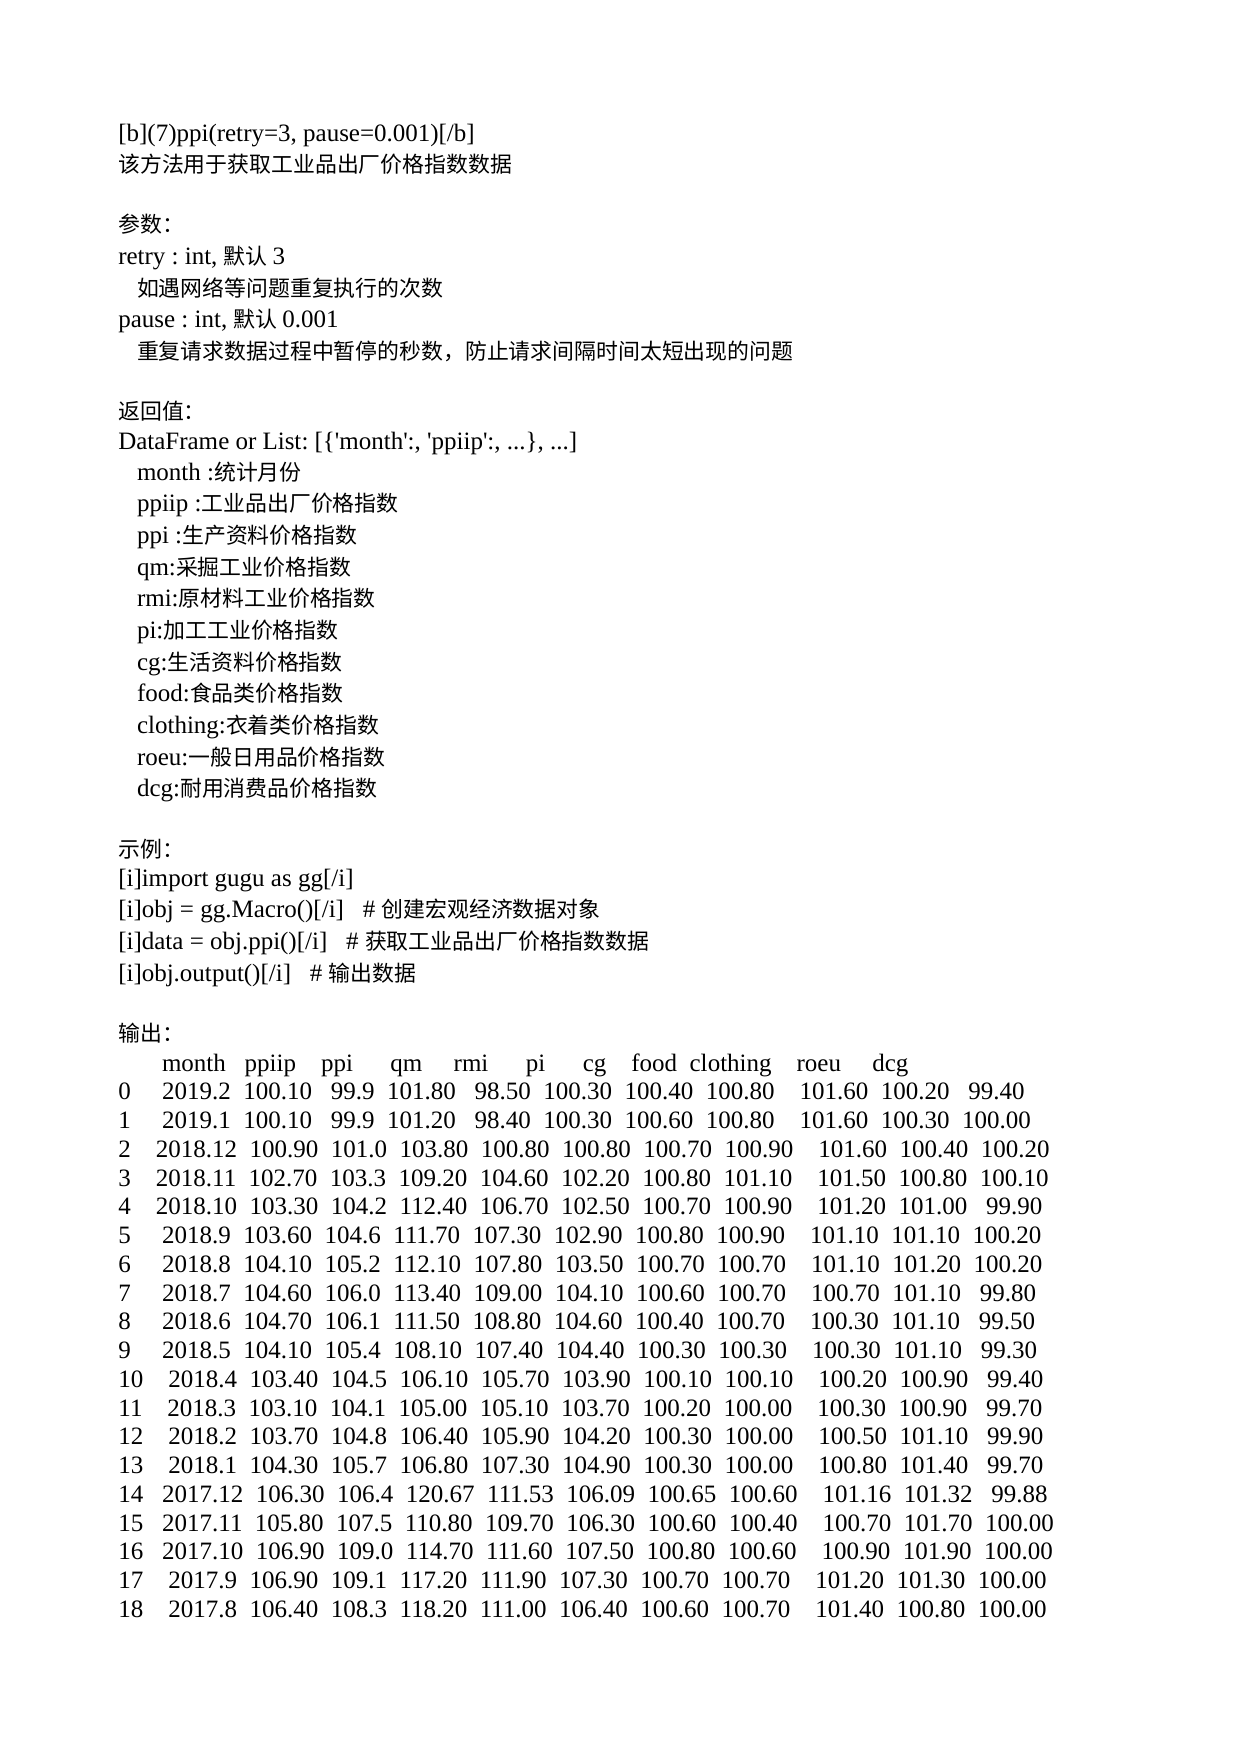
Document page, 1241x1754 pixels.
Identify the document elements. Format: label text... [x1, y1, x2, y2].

text ppi :生产资料价格指数 [118, 518, 1122, 550]
text 参数： [118, 207, 1122, 239]
text clothing:衣着类价格指数 [118, 708, 1122, 740]
text 输出： [118, 1016, 1122, 1048]
text 17 2017.9 106.90 109.1 117.20 111.90 107.30 100.70 100.70 101.20 101.30 100.00 [118, 1565, 1122, 1594]
text 8 2018.6 104.70 106.1 111.50 108.80 104.60 100.40 100.70 100.30 101.10 99.50 [118, 1306, 1122, 1335]
text rmi:原材料工业价格指数 [118, 581, 1122, 613]
text 4 2018.10 103.30 104.2 112.40 106.70 102.50 100.70 100.90 101.20 101.00 99.90 [118, 1191, 1122, 1220]
text retry : int, 默认 3 [118, 239, 1122, 271]
text 16 2017.10 106.90 109.0 114.70 111.60 107.50 100.80 100.60 100.90 101.90 100.00 [118, 1536, 1122, 1565]
text 7 2018.7 104.60 106.0 113.40 109.00 104.10 100.60 100.70 100.70 101.10 99.80 [118, 1278, 1122, 1306]
text 重复请求数据过程中暂停的秒数，防止请求间隔时间太短出现的问题 [118, 334, 1122, 366]
text 1 2019.1 100.10 99.9 101.20 98.40 100.30 100.60 100.80 101.60 100.30 100.00 [118, 1105, 1122, 1134]
text [i]data = obj.ppi()[/i] # 获取工业品出厂价格指数数据 [118, 924, 1122, 956]
text cg:生活资料价格指数 [118, 645, 1122, 676]
text qm:采掘工业价格指数 [118, 550, 1122, 581]
text 5 2018.9 103.60 104.6 111.70 107.30 102.90 100.80 100.90 101.10 101.10 100.20 [118, 1220, 1122, 1249]
text 如遇网络等问题重复执行的次数 [118, 271, 1122, 302]
text roeu:一般日用品价格指数 [118, 740, 1122, 771]
text 11 2018.3 103.10 104.1 105.00 105.10 103.70 100.20 100.00 100.30 100.90 99.70 [118, 1393, 1122, 1421]
text 12 2018.2 103.70 104.8 106.40 105.90 104.20 100.30 100.00 100.50 101.10 99.90 [118, 1421, 1122, 1450]
text [i]obj = gg.Macro()[/i] # 创建宏观经济数据对象 [118, 892, 1122, 924]
text 该方法用于获取工业品出厂价格指数数据 [118, 147, 1122, 178]
text 14 2017.12 106.30 106.4 120.67 111.53 106.09 100.65 100.60 101.16 101.32 99.88 [118, 1479, 1122, 1508]
text 9 2018.5 104.10 105.4 108.10 107.40 104.40 100.30 100.30 100.30 101.10 99.30 [118, 1335, 1122, 1364]
text pause : int, 默认 0.001 [118, 302, 1122, 334]
text 13 2018.1 104.30 105.7 106.80 107.30 104.90 100.30 100.00 100.80 101.40 99.70 [118, 1450, 1122, 1479]
text month ppiip ppi qm rmi pi cg food clothing roeu dcg [118, 1048, 1122, 1076]
text food:食品类价格指数 [118, 676, 1122, 708]
text 示例： [118, 832, 1122, 863]
text month :统计月份 [118, 455, 1122, 486]
text ppiip :工业品出厂价格指数 [118, 486, 1122, 518]
text 3 2018.11 102.70 103.3 109.20 104.60 102.20 100.80 101.10 101.50 100.80 100.10 [118, 1163, 1122, 1191]
text 0 2019.2 100.10 99.9 101.80 98.50 100.30 100.40 100.80 101.60 100.20 99.40 [118, 1076, 1122, 1105]
text 返回值： [118, 394, 1122, 426]
text DataFrame or List: [{'month':, 'ppiip':, ...}, ...] [118, 426, 1122, 455]
text 10 2018.4 103.40 104.5 106.10 105.70 103.90 100.10 100.10 100.20 100.90 99.40 [118, 1364, 1122, 1393]
text dcg:耐用消费品价格指数 [118, 771, 1122, 803]
text [i]obj.output()[/i] # 输出数据 [118, 956, 1122, 987]
text 2 2018.12 100.90 101.0 103.80 100.80 100.80 100.70 100.90 101.60 100.40 100.20 [118, 1134, 1122, 1163]
text pi:加工工业价格指数 [118, 613, 1122, 645]
text 6 2018.8 104.10 105.2 112.10 107.80 103.50 100.70 100.70 101.10 101.20 100.20 [118, 1249, 1122, 1278]
text [b](7)ppi(retry=3, pause=0.001)[/b] [118, 118, 1122, 147]
text 18 2017.8 106.40 108.3 118.20 111.00 106.40 100.60 100.70 101.40 100.80 100.00 [118, 1594, 1122, 1623]
text [i]import gugu as gg[/i] [118, 863, 1122, 892]
text 15 2017.11 105.80 107.5 110.80 109.70 106.30 100.60 100.40 100.70 101.70 100.00 [118, 1508, 1122, 1536]
